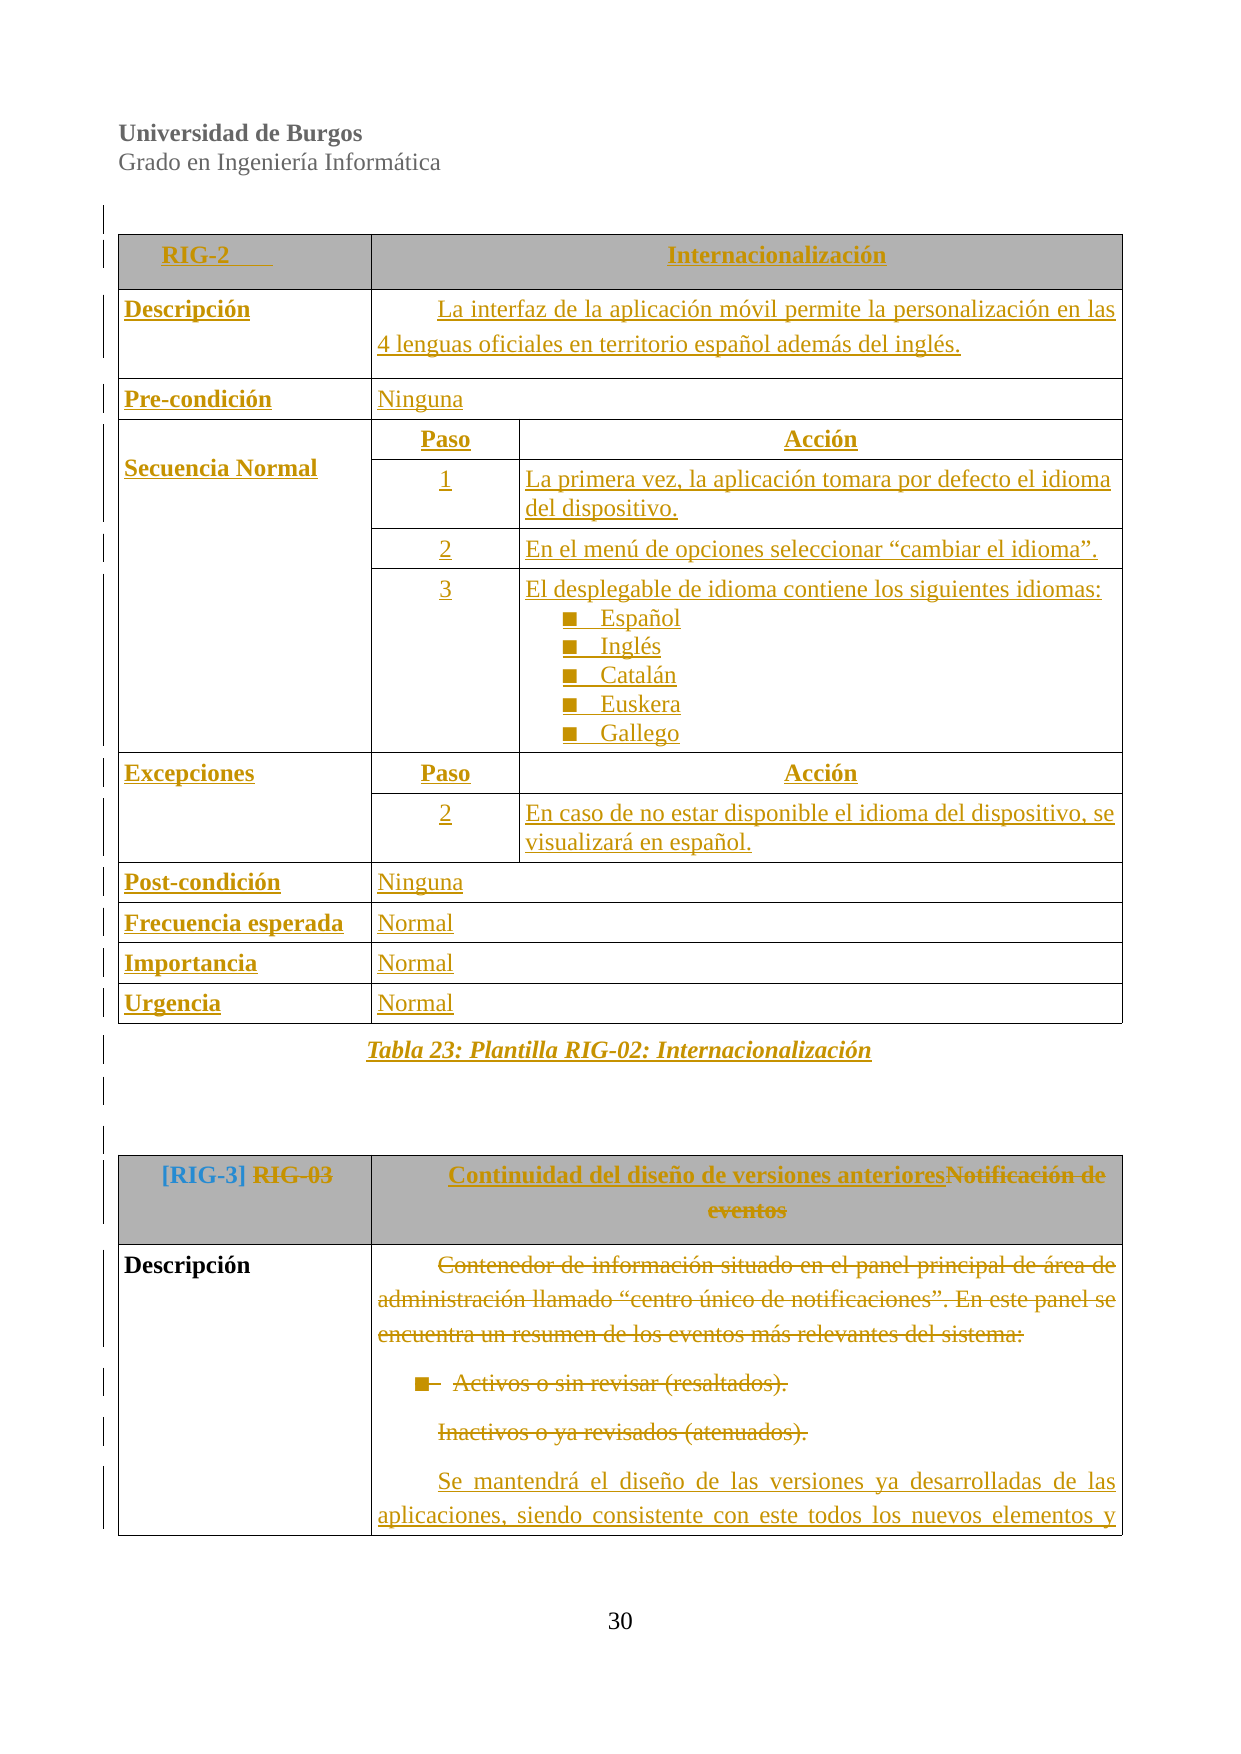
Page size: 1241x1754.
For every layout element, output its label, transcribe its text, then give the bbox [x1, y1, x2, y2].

table_cell Descripción [119, 1245, 371, 1535]
table_cell Se mantendrá el diseño de las versiones ya desarrolladas de las aplicaciones, siendo consistente con este todos los nuevos elementos y páginas añadidos en el presente trabajo. [372, 1245, 1122, 1535]
text Tabla 23: Plantilla RIG-02: Internacionalización [118, 1035, 1122, 1064]
table_cell Acción [520, 420, 1122, 459]
table_cell Importancia [119, 943, 371, 982]
table_cell Descripción [119, 290, 371, 378]
table_cell Frecuencia esperada [119, 903, 371, 942]
table_cell Paso [372, 420, 519, 459]
table_cell Ninguna [372, 379, 1122, 418]
table_cell 1 [372, 460, 519, 528]
table_cell Normal [372, 984, 1122, 1023]
table_cell Normal [372, 903, 1122, 942]
table_header Continuidad del diseño de versiones anteriores [372, 1156, 1122, 1244]
table_cell Secuencia Normal [119, 420, 371, 752]
table_cell La interfaz de la aplicación móvil permite la personalización en las 4 lenguas oficiales en territorio español además del inglés. [372, 290, 1122, 378]
table_cell 2 [372, 794, 519, 862]
table_cell El desplegable de idioma contiene los siguientes idiomas: Español Inglés Catalán Euskera Gallego [520, 569, 1122, 752]
table_cell La primera vez, la aplicación tomara por defecto el idioma del dispositivo. [520, 460, 1122, 528]
table_cell En caso de no estar disponible el idioma del dispositivo, se visualizará en español. [520, 794, 1122, 862]
table_cell 3 [372, 569, 519, 752]
table_cell Excepciones [119, 753, 371, 862]
table_cell Urgencia [119, 984, 371, 1023]
table_cell En el menú de opciones seleccionar “cambiar el idioma”. [520, 529, 1122, 568]
table_cell Normal [372, 943, 1122, 982]
table_cell Ninguna [372, 863, 1122, 902]
table_cell Acción [520, 753, 1122, 792]
table_header [119, 1156, 371, 1244]
table_header [119, 235, 371, 289]
table_cell 2 [372, 529, 519, 568]
table_cell Paso [372, 753, 519, 792]
table_cell Pre-condición [119, 379, 371, 418]
table_cell Post-condición [119, 863, 371, 902]
table_header Internacionalización [372, 235, 1122, 289]
